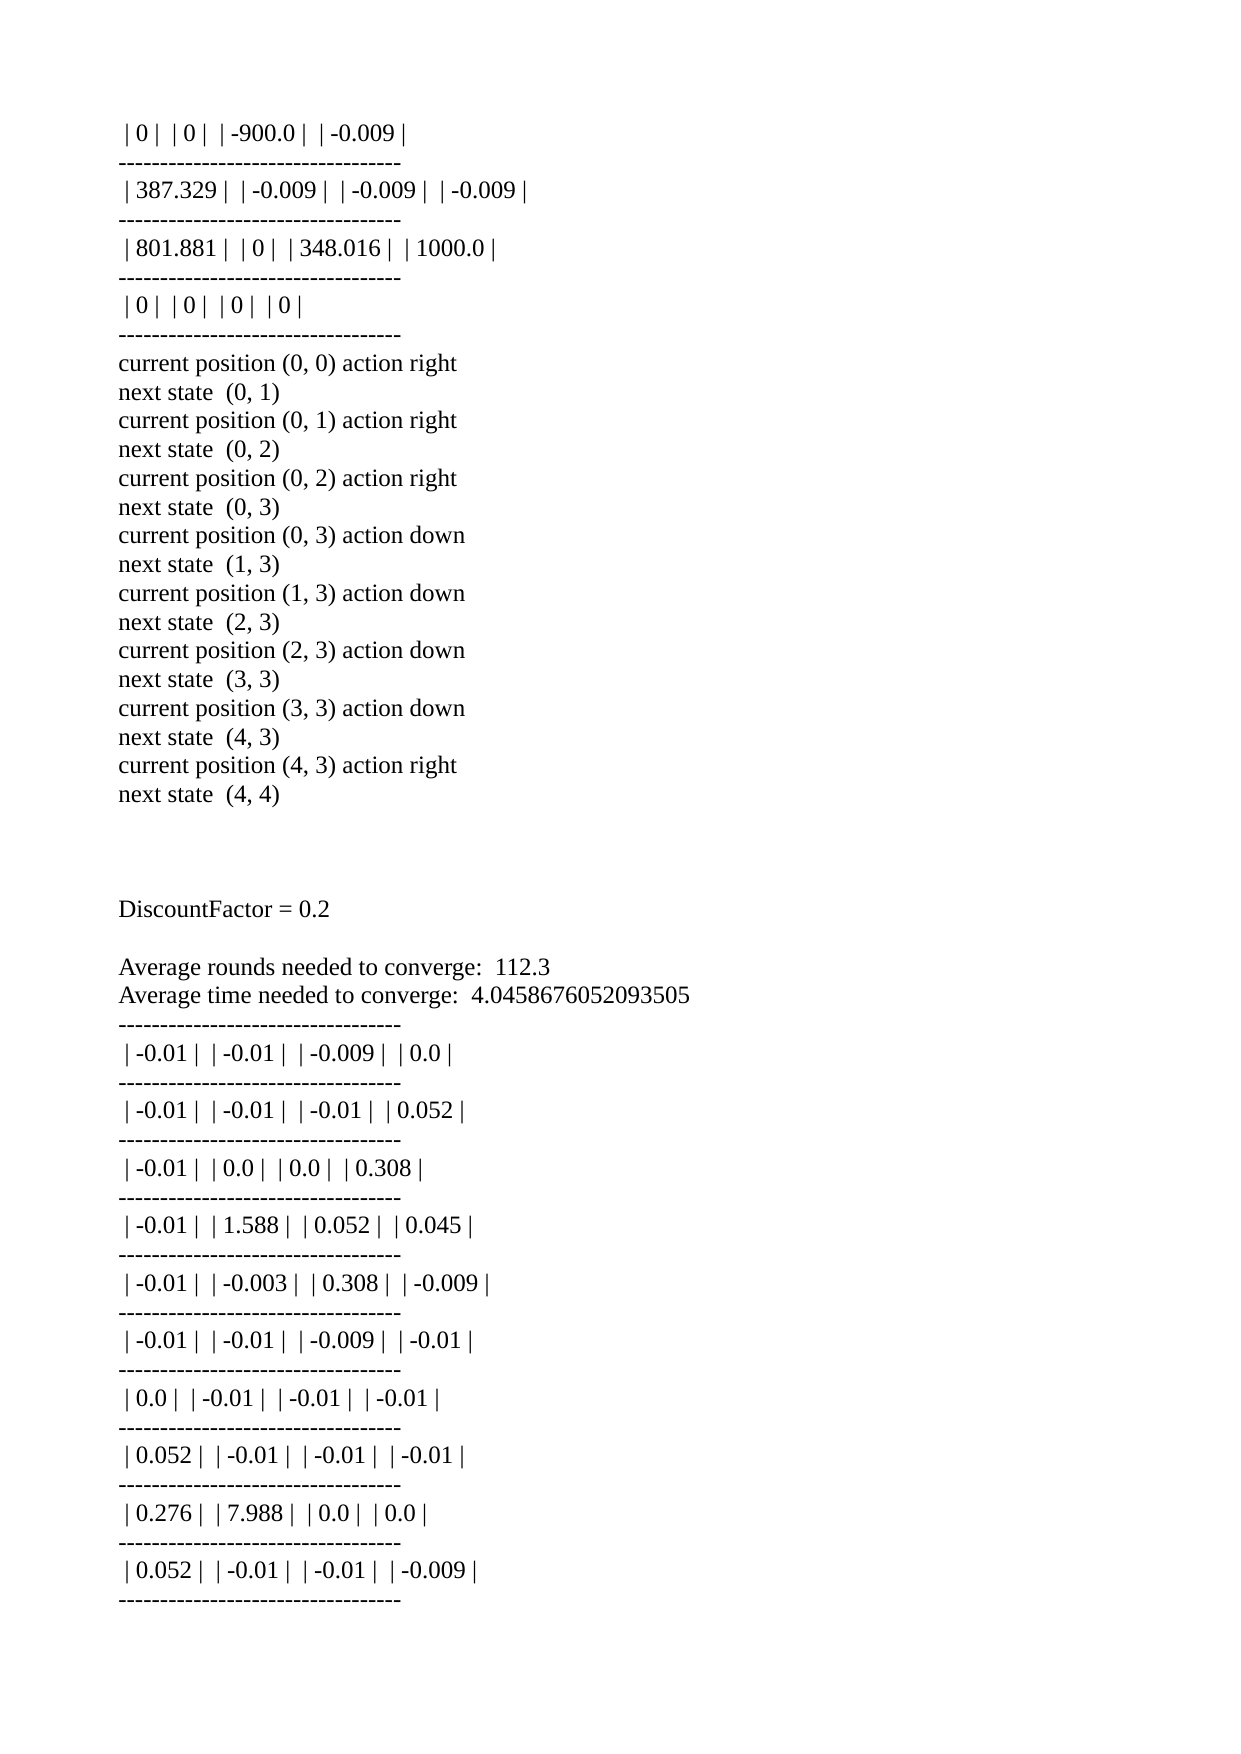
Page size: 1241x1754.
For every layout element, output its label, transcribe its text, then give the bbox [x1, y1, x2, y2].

text Average rounds needed to converge: 112.3 [118, 952, 1122, 981]
text next state (0, 3) [118, 492, 1122, 521]
text ---------------------------------- [118, 1412, 1122, 1441]
text current position (3, 3) action down [118, 693, 1122, 722]
text | -0.01 | | -0.01 | | -0.009 | | -0.01 | [118, 1326, 1122, 1354]
text current position (0, 1) action right [118, 406, 1122, 434]
text ---------------------------------- [118, 147, 1122, 176]
text next state (2, 3) [118, 607, 1122, 636]
text | 0 | | 0 | | 0 | | 0 | [118, 291, 1122, 319]
text ---------------------------------- [118, 262, 1122, 291]
text ---------------------------------- [118, 1009, 1122, 1038]
text | -0.01 | | 0.0 | | 0.0 | | 0.308 | [118, 1153, 1122, 1182]
text next state (0, 1) [118, 377, 1122, 406]
text current position (0, 2) action right [118, 463, 1122, 492]
text next state (0, 2) [118, 434, 1122, 463]
text next state (1, 3) [118, 549, 1122, 578]
text | 0.052 | | -0.01 | | -0.01 | | -0.01 | [118, 1441, 1122, 1469]
text ---------------------------------- [118, 1469, 1122, 1498]
text current position (0, 0) action right [118, 348, 1122, 377]
text ---------------------------------- [118, 319, 1122, 348]
text next state (4, 3) [118, 722, 1122, 751]
text ---------------------------------- [118, 1354, 1122, 1383]
text DiscountFactor = 0.2 [118, 894, 1122, 923]
text | -0.01 | | -0.01 | | -0.01 | | 0.052 | [118, 1096, 1122, 1124]
text | 387.329 | | -0.009 | | -0.009 | | -0.009 | [118, 176, 1122, 204]
text | -0.01 | | 1.588 | | 0.052 | | 0.045 | [118, 1211, 1122, 1239]
text ---------------------------------- [118, 1239, 1122, 1268]
text ---------------------------------- [118, 1297, 1122, 1326]
text ---------------------------------- [118, 1182, 1122, 1211]
text ---------------------------------- [118, 204, 1122, 233]
text | 0.276 | | 7.988 | | 0.0 | | 0.0 | [118, 1498, 1122, 1527]
text Average time needed to converge: 4.0458676052093505 [118, 981, 1122, 1009]
text next state (4, 4) [118, 779, 1122, 808]
text ---------------------------------- [118, 1584, 1122, 1613]
text | 801.881 | | 0 | | 348.016 | | 1000.0 | [118, 233, 1122, 262]
text current position (0, 3) action down [118, 521, 1122, 549]
text | 0.0 | | -0.01 | | -0.01 | | -0.01 | [118, 1383, 1122, 1412]
text next state (3, 3) [118, 664, 1122, 693]
text | -0.01 | | -0.01 | | -0.009 | | 0.0 | [118, 1038, 1122, 1067]
text current position (1, 3) action down [118, 578, 1122, 607]
text current position (2, 3) action down [118, 636, 1122, 664]
text ---------------------------------- [118, 1124, 1122, 1153]
text | 0 | | 0 | | -900.0 | | -0.009 | [118, 118, 1122, 147]
text current position (4, 3) action right [118, 751, 1122, 779]
text | 0.052 | | -0.01 | | -0.01 | | -0.009 | [118, 1556, 1122, 1584]
text ---------------------------------- [118, 1527, 1122, 1556]
text ---------------------------------- [118, 1067, 1122, 1096]
text | -0.01 | | -0.003 | | 0.308 | | -0.009 | [118, 1268, 1122, 1297]
